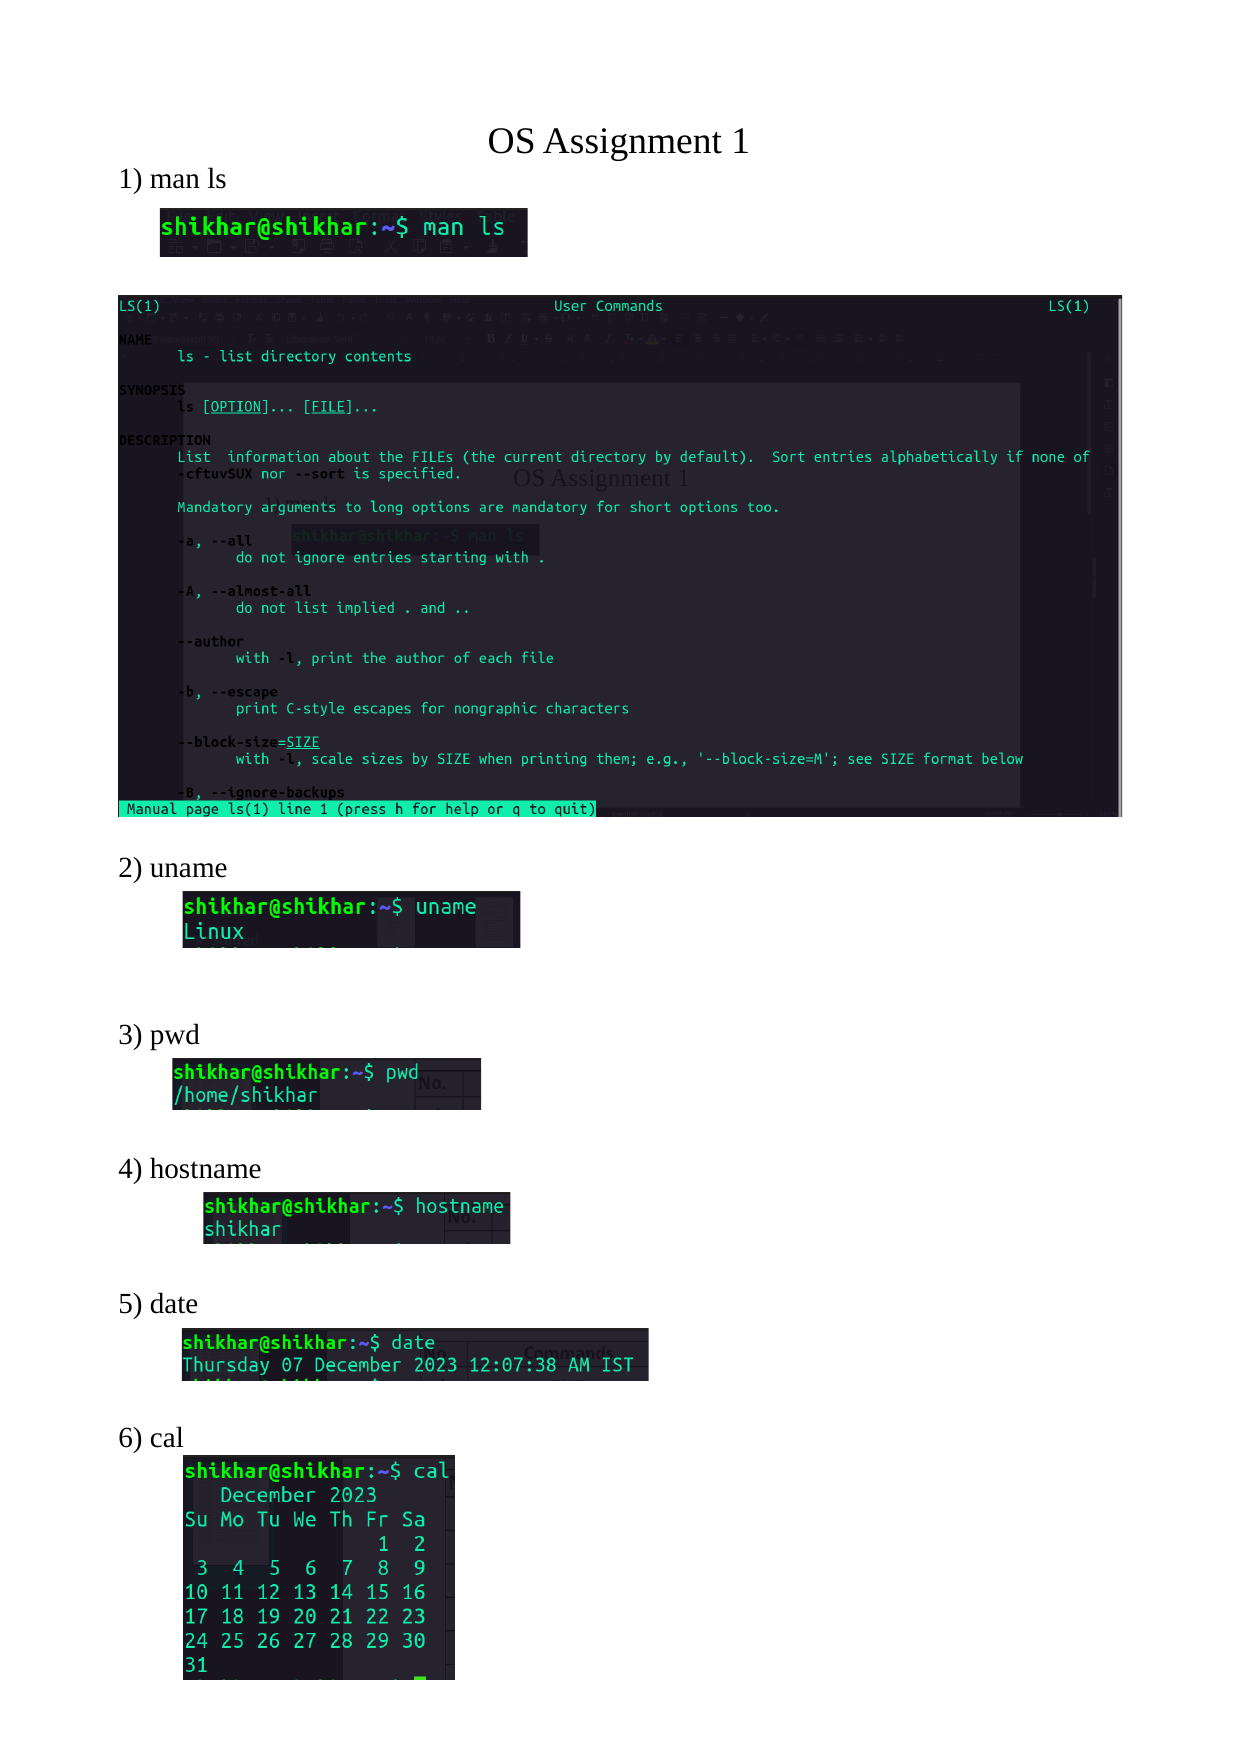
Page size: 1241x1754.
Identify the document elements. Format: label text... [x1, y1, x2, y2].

picture [172, 1058, 482, 1110]
picture [159, 208, 528, 257]
picture [118, 295, 1123, 817]
text 6) cal [118, 1420, 1122, 1453]
picture [203, 1192, 511, 1244]
text 3) pwd [118, 1017, 1122, 1051]
text 2) uname [118, 850, 1122, 883]
text OS Assignment 1 [118, 118, 1122, 161]
text 1) man ls [118, 161, 1122, 195]
picture [182, 891, 521, 948]
picture [181, 1328, 649, 1381]
text 5) date [118, 1286, 1122, 1319]
picture [183, 1455, 455, 1680]
text 4) hostname [118, 1152, 1122, 1185]
